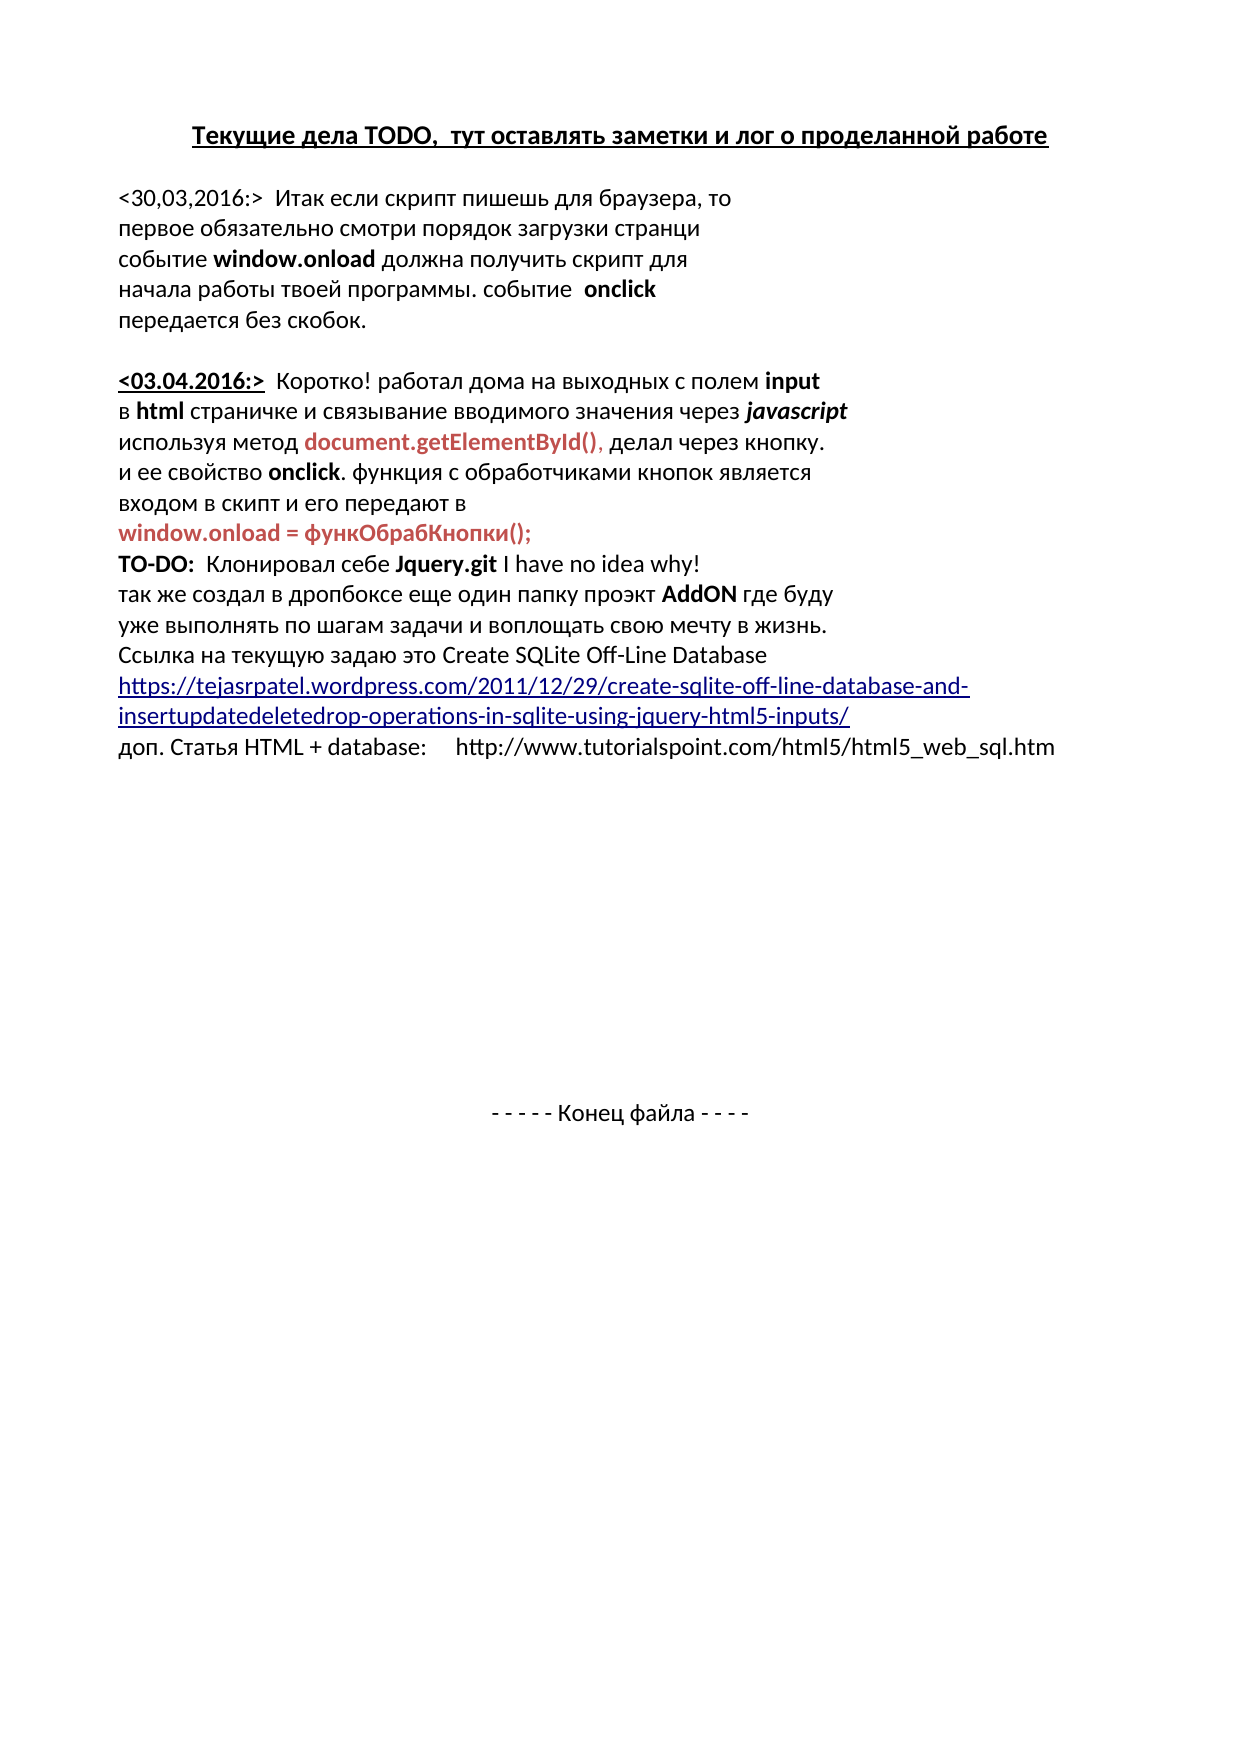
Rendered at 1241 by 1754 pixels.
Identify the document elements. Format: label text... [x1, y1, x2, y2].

text - - - - - Конец файла - - - - [118, 1097, 1122, 1128]
text первое обязательно смотри порядок загрузки странци [118, 212, 1122, 243]
text Ссылка на текущую задаю это Create SQLite Off-Line Database https://tejasrpatel.wordpress.com/2011/12/29/create-sqlite-off-line-database-and-insertupdatedeletedrop-operations-in-sqlite-using-jquery-html5-inputs/ [118, 639, 1122, 731]
text TO-DO: Клонировал себе Jquery.git I have no idea why! [118, 548, 1122, 578]
text window.onload = функОбрабКнопки(); [118, 517, 1122, 548]
text в html страничке и связывание вводимого значения через javascript [118, 395, 1122, 426]
text так же создал в дропбоксе еще один папку проэкт AddON где буду [118, 578, 1122, 609]
text <30,03,2016:> Итак если скрипт пишешь для браузера, то [118, 182, 1122, 212]
text доп. Статья HTML + database: http://www.tutorialspoint.com/html5/html5_web_sql.htm [118, 731, 1122, 762]
text событие window.onload должна получить скрипт для [118, 243, 1122, 273]
text уже выполнять по шагам задачи и воплощать свою мечту в жизнь. [118, 609, 1122, 639]
text передается без скобок. [118, 304, 1122, 334]
text используя метод document.getElementById(), делал через кнопку. [118, 426, 1122, 456]
text Tекущие дела TODO, тут оставлять заметки и лог о проделанной работе [118, 118, 1122, 151]
text входом в скипт и его передают в [118, 487, 1122, 517]
text <03.04.2016:> Коротко! работал дома на выходных с полем input [118, 365, 1122, 395]
text и ее свойство onclick. функция с обработчиками кнопок является [118, 456, 1122, 487]
text начала работы твоей программы. событие onclick [118, 273, 1122, 304]
